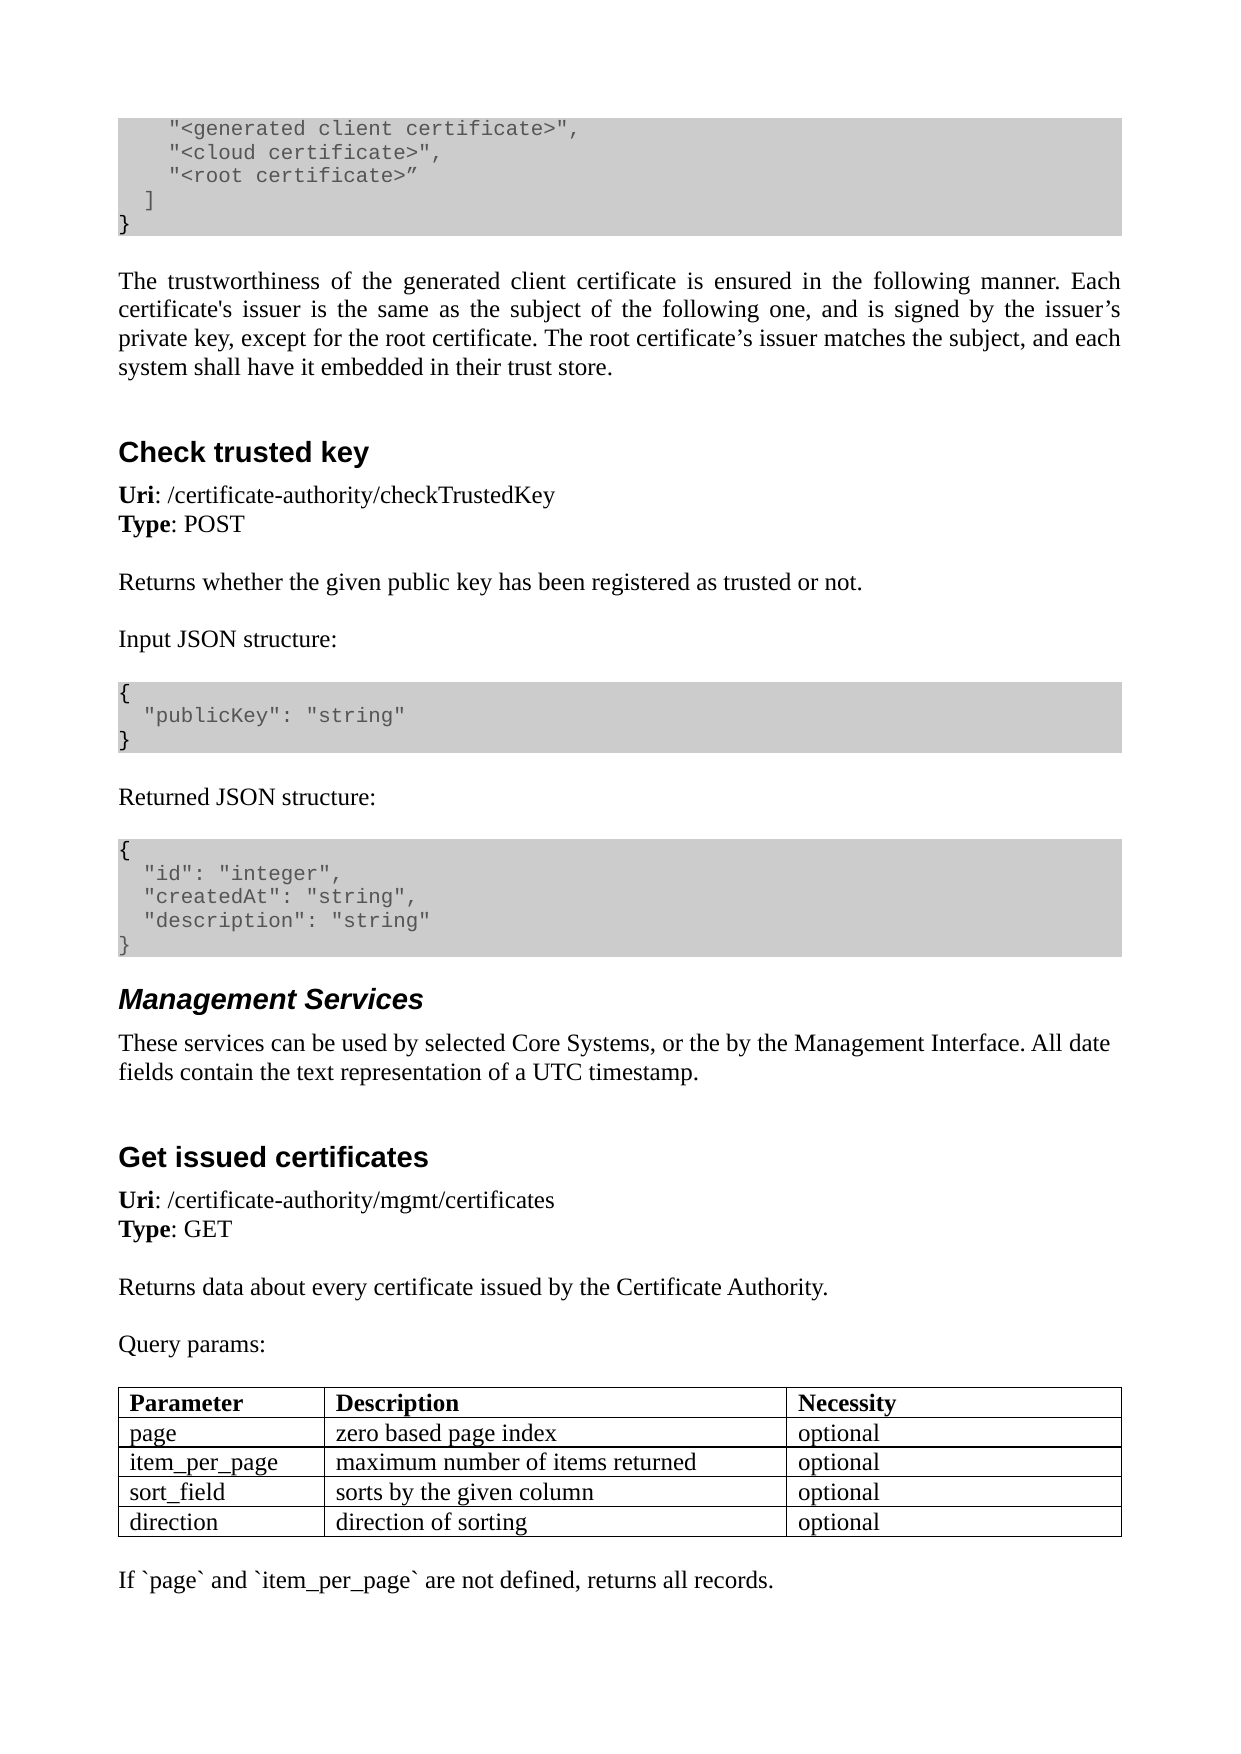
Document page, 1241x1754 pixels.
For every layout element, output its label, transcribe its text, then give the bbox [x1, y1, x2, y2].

text Uri: /certificate-authority/checkTrustedKey [118, 481, 1122, 509]
text Type: POST [118, 509, 1122, 538]
table_cell item_per_page [119, 1448, 324, 1476]
table_cell page [119, 1418, 324, 1446]
text Returned JSON structure: [118, 782, 1122, 810]
text "publicKey": "string" [118, 706, 1122, 729]
text These services can be used by selected Core Systems, or the by the Management Interface. All date fields contain the text representation of a UTC timestamp. [118, 1028, 1122, 1086]
text "description": "string" [118, 910, 1122, 934]
text Type: GET [118, 1214, 1122, 1243]
subtitle Get issued certificates [118, 1139, 1122, 1173]
table_cell optional [787, 1418, 1121, 1446]
text "<cloud certificate>", [118, 142, 1122, 165]
table_cell sorts by the given column [325, 1477, 786, 1506]
subtitle Management Services [118, 982, 1122, 1016]
text Input JSON structure: [118, 624, 1122, 653]
text ] [118, 189, 1122, 213]
text "createdAt": "string", [118, 886, 1122, 910]
table_header Parameter [119, 1388, 324, 1417]
table_header Necessity [787, 1388, 1121, 1417]
text If `page` and `item_per_page` are not defined, returns all records. [118, 1566, 1122, 1594]
table_cell optional [787, 1477, 1121, 1506]
text The trustworthiness of the generated client certificate is ensured in the following manner. Each certificate's issuer is the same as the subject of the following one, and is signed by the issuer’s private key, except for the root certificate. The root certificate’s issuer matches the subject, and each system shall have it embedded in their trust store. [118, 266, 1122, 381]
subtitle Check trusted key [118, 434, 1122, 468]
table_cell optional [787, 1507, 1121, 1536]
table_cell maximum number of items returned [325, 1448, 786, 1476]
text Query params: [118, 1329, 1122, 1358]
text { [118, 682, 1122, 706]
text Uri: /certificate-authority/mgmt/certificates [118, 1186, 1122, 1214]
table_cell direction [119, 1507, 324, 1536]
text "id": "integer", [118, 863, 1122, 886]
table_cell zero based page index [325, 1418, 786, 1446]
text "<root certificate>” [118, 165, 1122, 189]
text "<generated client certificate>", [118, 118, 1122, 142]
table_header Description [325, 1388, 786, 1417]
text } [118, 213, 1122, 236]
text } [118, 729, 1122, 753]
table_cell optional [787, 1448, 1121, 1476]
table_cell direction of sorting [325, 1507, 786, 1536]
text { [118, 839, 1122, 863]
text } [118, 934, 1122, 957]
text Returns whether the given public key has been registered as trusted or not. [118, 567, 1122, 596]
text Returns data about every certificate issued by the Certificate Authority. [118, 1272, 1122, 1301]
table_cell sort_field [119, 1477, 324, 1506]
